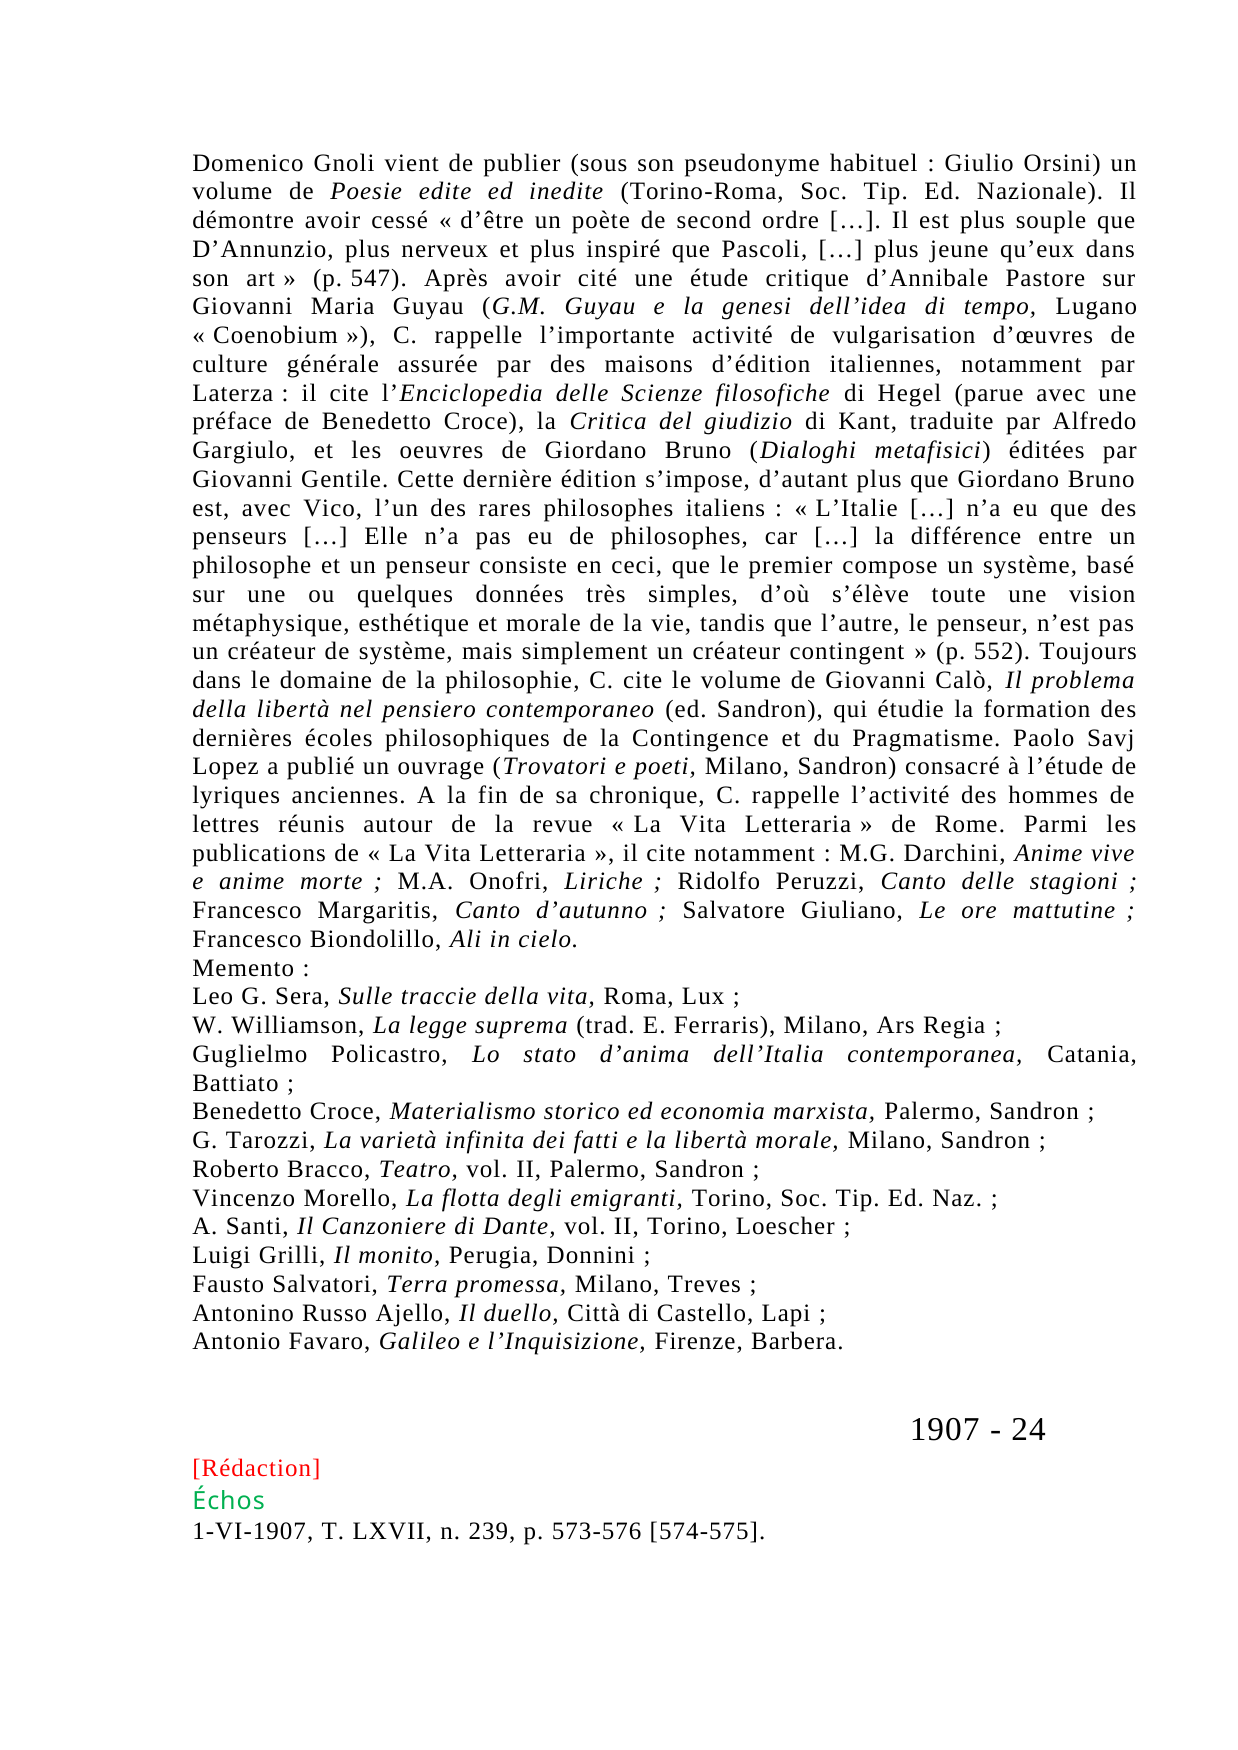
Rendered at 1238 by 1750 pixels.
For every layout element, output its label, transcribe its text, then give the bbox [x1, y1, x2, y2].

text Antonino Russo Ajello, Il duello, Città di Castello, Lapi ; [192, 1298, 1137, 1326]
text Roberto Bracco, Teatro, vol. II, Palermo, Sandron ; [192, 1154, 1137, 1183]
text Domenico Gnoli vient de publier (sous son pseudonyme habituel : Giulio Orsini) un volume de Poesie edite ed inedite (Torino‑Roma, Soc. Tip. Ed. Nazionale). Il démontre avoir cessé « d’être un poète de second ordre […]. Il est plus souple que D’Annunzio, plus nerveux et plus inspiré que Pascoli, […] plus jeune qu’eux dans son art » (p. 547). Après avoir cité une étude critique d’Annibale Pastore sur Giovanni Maria Guyau (G.M. Guyau e la genesi dell’idea di tempo, Lugano « Coenobium »), C. rappelle l’importante activité de vulgarisation d’œuvres de culture générale assurée par des maisons d’édition italiennes, notamment par Laterza : il cite l’Enciclopedia delle Scienze filosofiche di Hegel (parue avec une préface de Benedetto Croce), la Critica del giudizio di Kant, traduite par Alfredo Gargiulo, et les oeuvres de Giordano Bruno (Dialoghi metafisici) éditées par Giovanni Gentile. Cette dernière édition s’impose, d’autant plus que Giordano Bruno est, avec Vico, l’un des rares philosophes italiens : « L’Italie […] n’a eu que des penseurs […] Elle n’a pas eu de philosophes, car […] la différence entre un philosophe et un penseur consiste en ceci, que le premier compose un système, basé sur une ou quelques données très simples, d’où s’élève toute une vision métaphysique, esthétique et morale de la vie, tandis que l’autre, le penseur, n’est pas un créateur de système, mais simplement un créateur contingent » (p. 552). Toujours dans le domaine de la philosophie, C. cite le volume de Giovanni Calò, Il problema della libertà nel pensiero contemporaneo (ed. Sandron), qui étudie la formation des dernières écoles philosophiques de la Contingence et du Pragmatisme. Paolo Savj Lopez a publié un ouvrage (Trovatori e poeti, Milano, Sandron) consacré à l’étude de lyriques anciennes. A la fin de sa chronique, C. rappelle l’activité des hommes de lettres réunis autour de la revue « La Vita Letteraria » de Rome. Parmi les publications de « La Vita Letteraria », il cite notamment : M.G. Darchini, Anime vive e anime morte ; M.A. Onofri, Liriche ; Ridolfo Peruzzi, Canto delle stagioni ; Francesco Margaritis, Canto d’autunno ; Salvatore Giuliano, Le ore mattutine ; Francesco Biondolillo, Ali in cielo. [192, 148, 1137, 953]
text Memento : [192, 953, 1137, 981]
text Antonio Favaro, Galileo e l’Inquisizione, Firenze, Barbera. [192, 1326, 1137, 1355]
text Fausto Salvatori, Terra promessa, Milano, Treves ; [192, 1269, 1137, 1298]
text Benedetto Croce, Materialismo storico ed economia marxista, Palermo, Sandron ; [192, 1096, 1137, 1125]
text Échos [192, 1482, 1046, 1516]
text A. Santi, Il Canzoniere di Dante, vol. II, Torino, Loescher ; [192, 1211, 1137, 1240]
text G. Tarozzi, La varietà infinita dei fatti e la libertà morale, Milano, Sandron ; [192, 1125, 1137, 1154]
text Leo G. Sera, Sulle traccie della vita, Roma, Lux ; [192, 981, 1137, 1010]
text Luigi Grilli, Il monito, Perugia, Donnini ; [192, 1240, 1137, 1269]
text 1‑VI‑1907, T. LXVII, n. 239, p. 573‑576 [574‑575]. [192, 1516, 1137, 1545]
subtitle 1907 ‑ 24 [192, 1409, 1046, 1447]
text Guglielmo Policastro, Lo stato d’anima dell’Italia contemporanea, Catania, Battiato ; [192, 1039, 1137, 1096]
text [Rédaction] [192, 1453, 1046, 1482]
text W. Williamson, La legge suprema (trad. E. Ferraris), Milano, Ars Regia ; [192, 1010, 1137, 1039]
text Vincenzo Morello, La flotta degli emigranti, Torino, Soc. Tip. Ed. Naz. ; [192, 1183, 1137, 1211]
